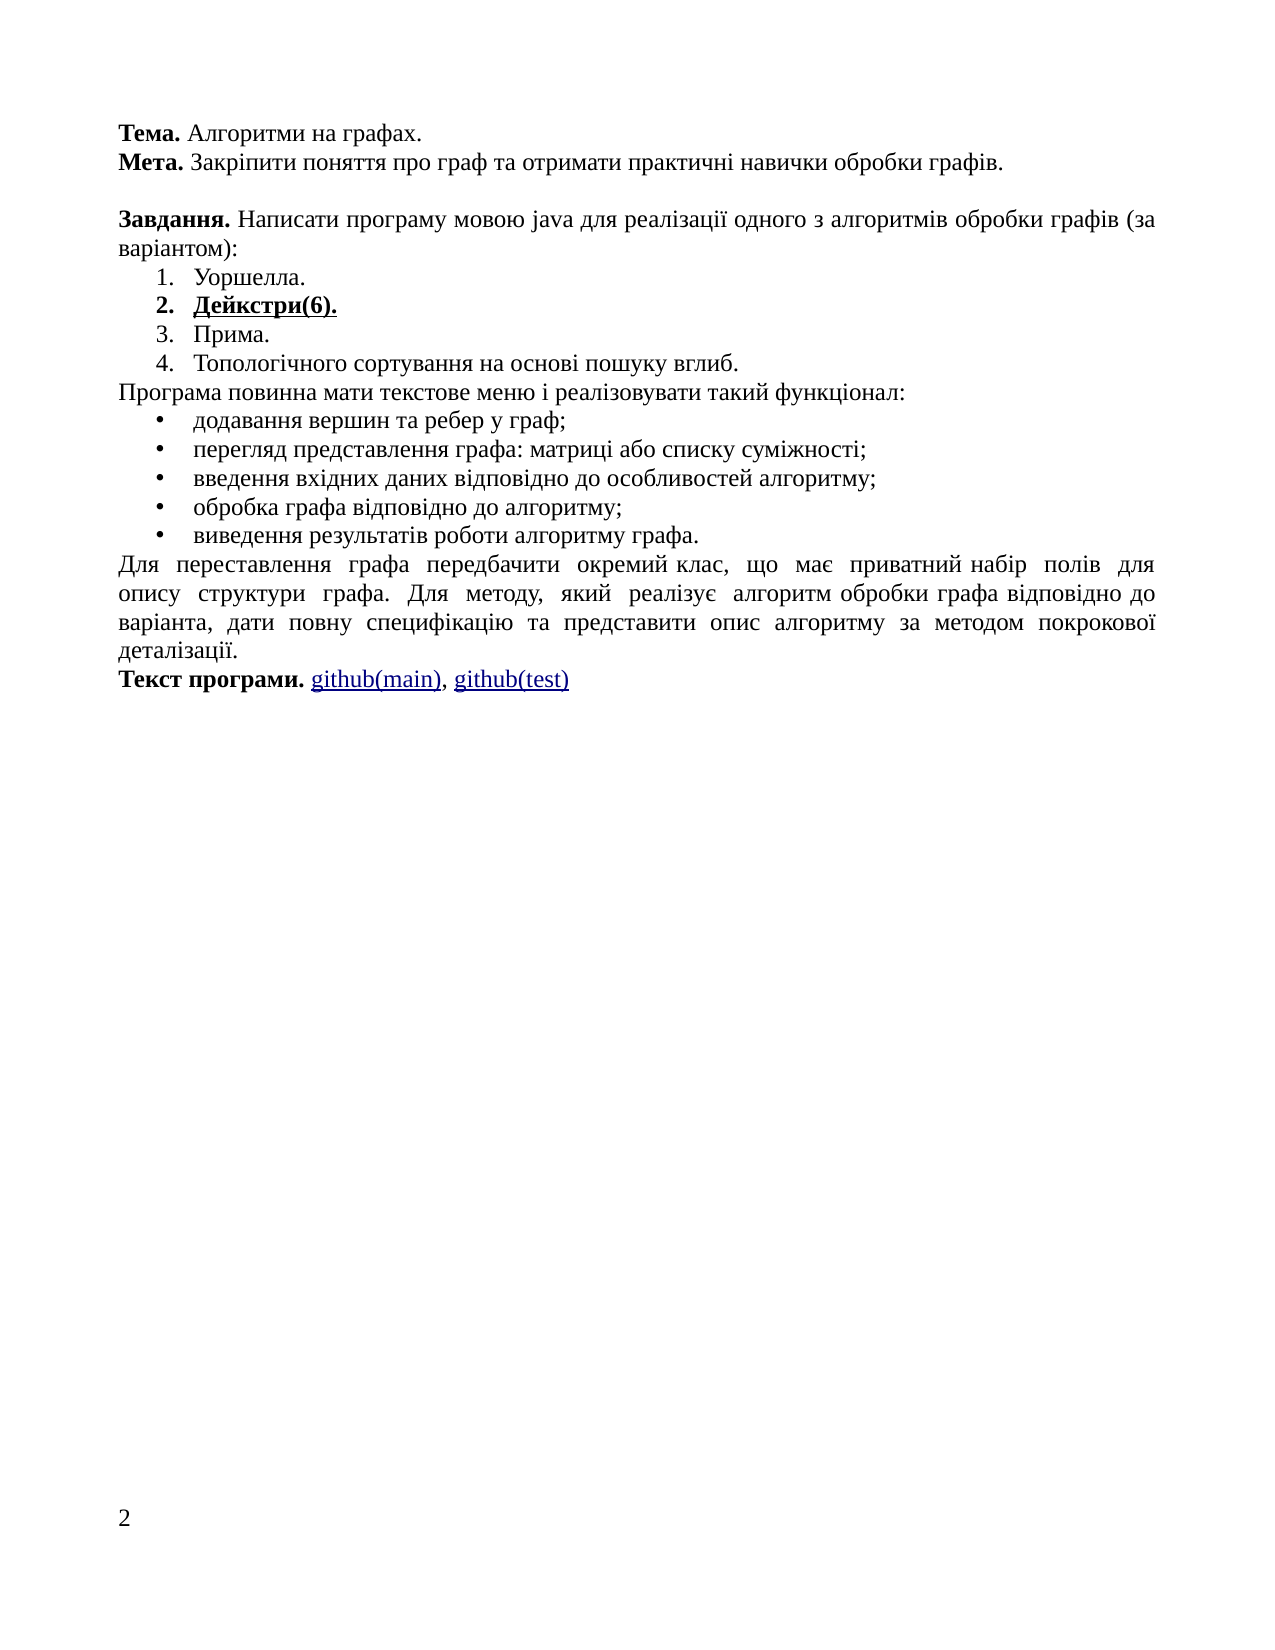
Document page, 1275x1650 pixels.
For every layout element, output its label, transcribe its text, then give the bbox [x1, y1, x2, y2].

list Уоршелла. [156, 262, 1157, 291]
list Дейкстри(6). [156, 291, 1157, 319]
list додавання вершин та ребер у граф; [156, 406, 1157, 434]
text Програма повинна мати текстове меню і реалізовувати такий функціонал: [118, 377, 1157, 406]
list Топологічного сортування на основі пошуку вглиб. [156, 348, 1157, 377]
list обробка графа відповідно до алгоритму; [156, 492, 1157, 521]
text Тема. Алгоритми на графах. [118, 118, 1157, 147]
text Завдання. Написати програму мовою java для реалізації одного з алгоритмів обробки графів (за варіантом): [118, 204, 1157, 262]
text Текст програми. github(main), github(test) [118, 664, 1157, 693]
text Мета. Закріпити поняття про граф та отримати практичні навички обробки графів. [118, 147, 1157, 176]
list Прима. [156, 319, 1157, 348]
list виведення результатів роботи алгоритму графа. [156, 521, 1157, 549]
list перегляд представлення графа: матриці або списку суміжності; [156, 434, 1157, 463]
list введення вхідних даних відповідно до особливостей алгоритму; [156, 463, 1157, 492]
text Для переставлення графа передбачити окремий клас, що має приватний набір полів для опису структури графа. Для методу, який реалізує алгоритм обробки графа відповідно до варіанта, дати повну специфікацію та представити опис алгоритму за методом покрокової деталізації. [118, 549, 1157, 664]
